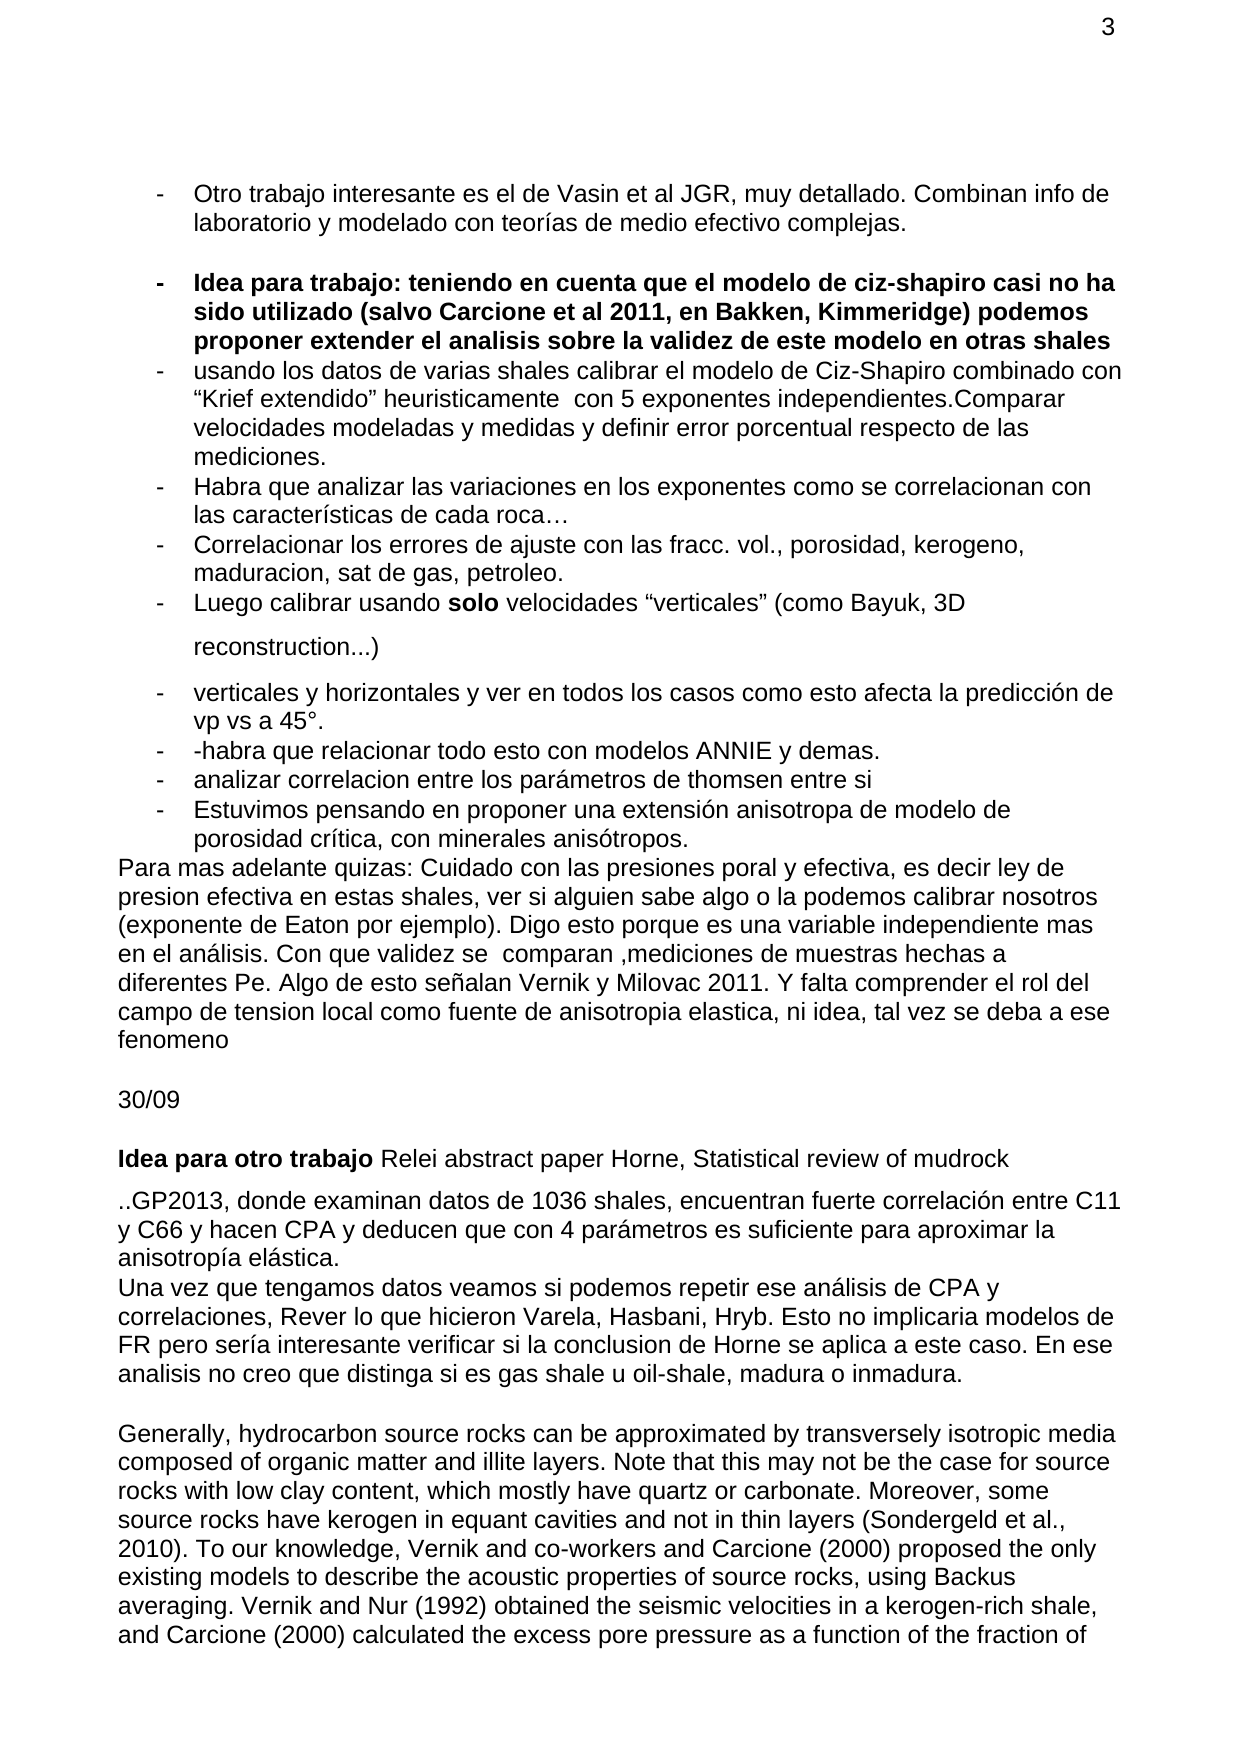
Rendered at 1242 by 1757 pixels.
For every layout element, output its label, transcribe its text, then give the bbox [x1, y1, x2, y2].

list analizar correlacion entre los parámetros de thomsen entre si [156, 765, 1124, 794]
text Una vez que tengamos datos veamos si podemos repetir ese análisis de CPA y correlaciones, Rever lo que hicieron Varela, Hasbani, Hryb. Esto no implicaria modelos de FR pero sería interesante verificar si la conclusion de Horne se aplica a este caso. En ese analisis no creo que distinga si es gas shale u oil-shale, madura o inmadura. [118, 1273, 1124, 1388]
list -habra que relacionar todo esto con modelos ANNIE y demas. [156, 736, 1124, 764]
subtitle - Idea para trabajo: teniendo en cuenta que el modelo de ciz-shapiro casi no ha sido utilizado (salvo Carcione et al 2011, en Bakken, Kimmeridge) podemos proponer extender el analisis sobre la validez de este modelo en otras shales [156, 268, 1125, 355]
text 30/09 [118, 1085, 1124, 1114]
list verticales y horizontales y ver en todos los casos como esto afecta la predicción de vp vs a 45°. [156, 678, 1124, 735]
text Para mas adelante quizas: Cuidado con las presiones poral y efectiva, es decir ley de presion efectiva en estas shales, ver si alguien sabe algo o la podemos calibrar nosotros (exponente de Eaton por ejemplo). Digo esto porque es una variable independiente mas en el análisis. Con que validez se comparan ,mediciones de muestras hechas a diferentes Pe. Algo de esto señalan Vernik y Milovac 2011. Y falta comprender el rol del campo de tension local como fuente de anisotropia elastica, ni idea, tal vez se deba a ese fenomeno [118, 853, 1124, 1054]
list Otro trabajo interesante es el de Vasin et al JGR, muy detallado. Combinan info de laboratorio y modelado con teorías de medio efectivo complejas. [156, 179, 1124, 237]
list Estuvimos pensando en proponer una extensión anisotropa de modelo de porosidad crítica, con minerales anisótropos. [156, 795, 1124, 852]
list Luego calibrar usando ​solo ​velocidades “verticales” (como Bayuk, 3D reconstruction...) [156, 588, 1124, 661]
list Correlacionar los errores de ajuste con las fracc. vol., porosidad, kerogeno, maduracion, sat de gas, petroleo. [156, 530, 1124, 587]
text Idea para otro trabajo ​Relei abstract paper Horne, Statistical review of mudrock [118, 1144, 1124, 1173]
text Generally, hydrocarbon source rocks can be approximated by transversely isotropic media composed of organic matter and illite layers. Note that this may not be the case for source rocks with low clay content, which mostly have quartz or carbonate. Moreover, some source rocks have kerogen in equant cavities and not in thin layers (Sondergeld et al., 2010). To our knowledge, Vernik and co-workers and Carcione (2000) proposed the only existing models to describe the acoustic properties of source rocks, using Backus averaging. Vernik and Nur (1992) obtained the seismic velocities in a kerogen-rich shale, and Carcione (2000) calculated the excess pore pressure as a function of the fraction of [118, 1418, 1124, 1648]
list Habra que analizar las variaciones en los exponentes como se correlacionan con las características de cada roca… [156, 471, 1124, 529]
list usando los datos de varias shales calibrar el modelo de Ciz-Shapiro combinado con “Krief extendido” heuristicamente con 5 exponentes independientes.Comparar velocidades modeladas y medidas y definir error porcentual respecto de las mediciones. [156, 356, 1124, 471]
text ..GP2013, donde examinan datos de 1036 shales, encuentran fuerte correlación entre C11 y C66 y hacen CPA y deducen que con 4 parámetros es suficiente para aproximar la anisotropía elástica. [118, 1186, 1124, 1272]
